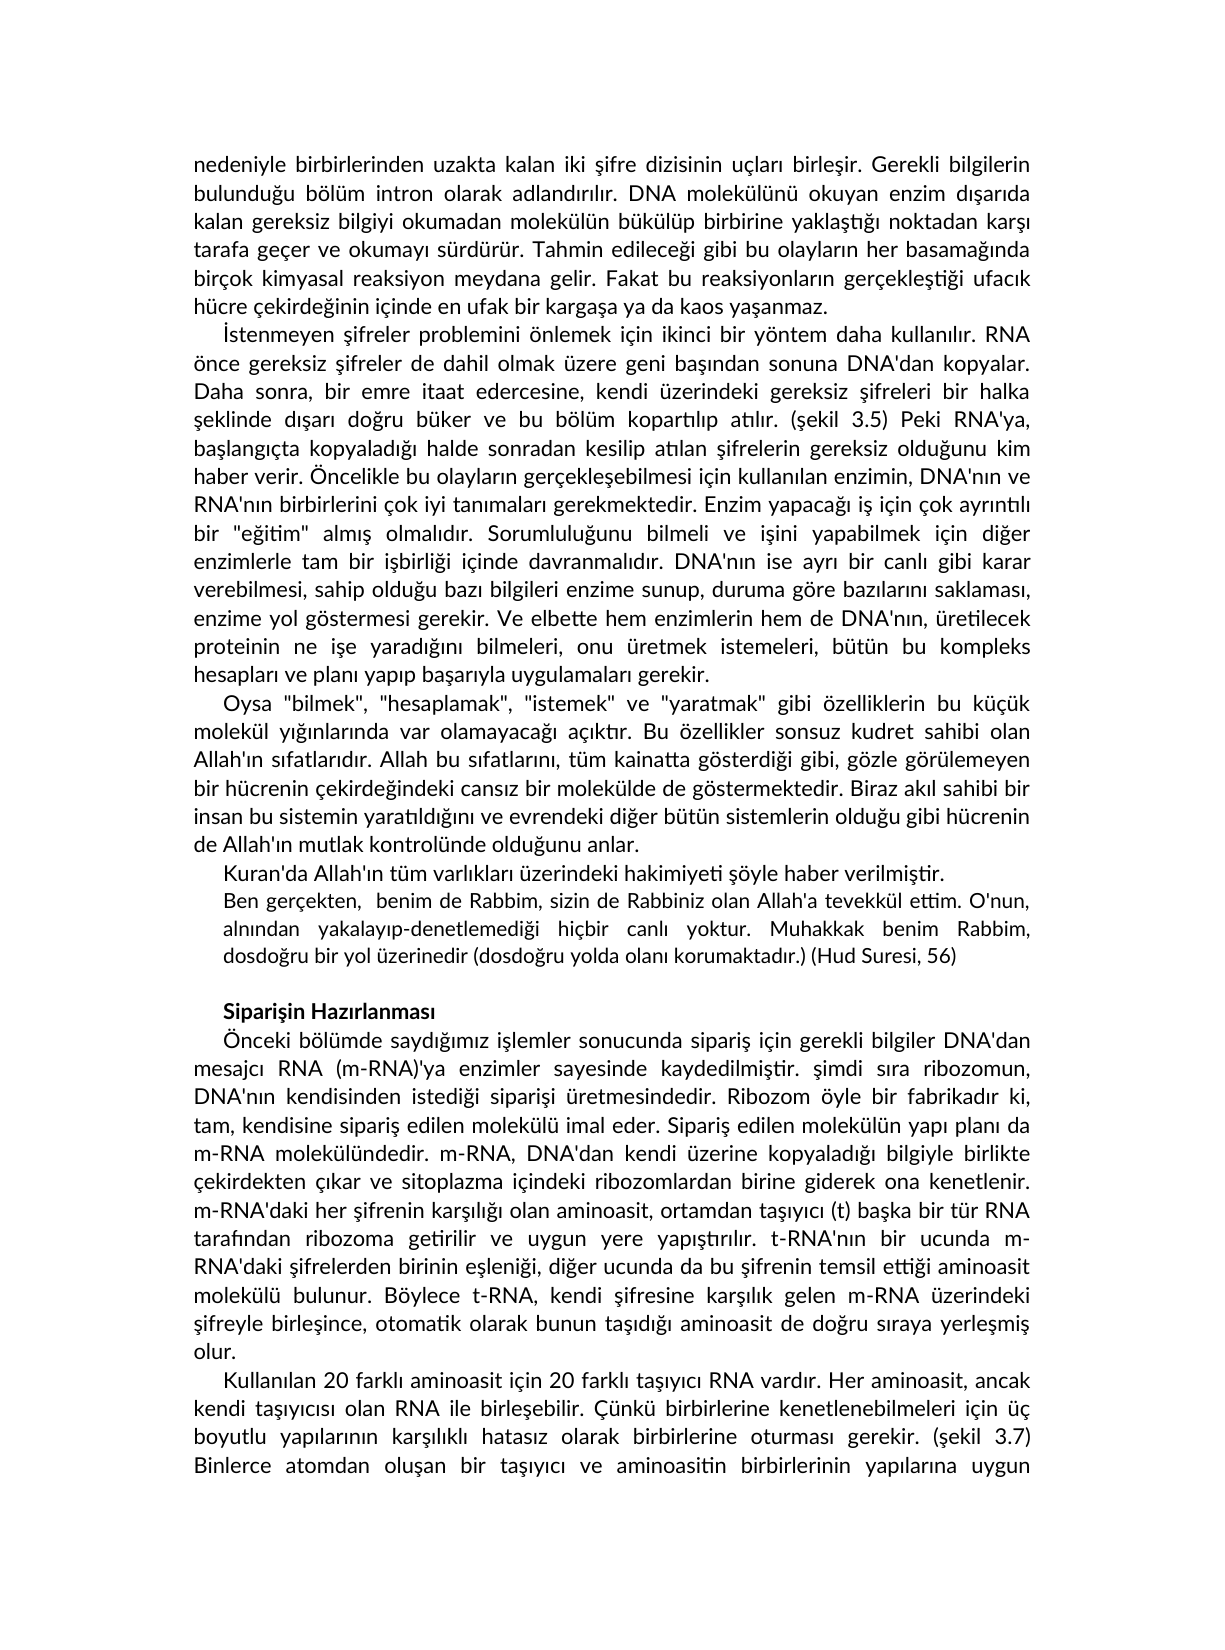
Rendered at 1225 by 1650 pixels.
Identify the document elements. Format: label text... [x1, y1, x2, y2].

text İstenmeyen şifreler problemini önlemek için ikinci bir yöntem daha kullanılır. RNA önce gereksiz şifreler de dahil olmak üzere geni başından sonuna DNA'dan kopyalar. Daha sonra, bir emre itaat edercesine, kendi üzerindeki gereksiz şifreleri bir halka şeklinde dışarı doğru büker ve bu bölüm kopartılıp atılır. (şekil 3.5) Peki RNA'ya, başlangıçta kopyaladığı halde sonradan kesilip atılan şifrelerin gereksiz olduğunu kim haber verir. Öncelikle bu olayların gerçekleşebilmesi için kullanılan enzimin, DNA'nın ve RNA'nın birbirlerini çok iyi tanımaları gerekmektedir. Enzim yapacağı iş için çok ayrıntılı bir "eğitim" almış olmalıdır. Sorumluluğunu bilmeli ve işini yapabilmek için diğer enzimlerle tam bir işbirliği içinde davranmalıdır. DNA'nın ise ayrı bir canlı gibi karar verebilmesi, sahip olduğu bazı bilgileri enzime sunup, duruma göre bazılarını saklaması, enzime yol göstermesi gerekir. Ve elbette hem enzimlerin hem de DNA'nın, üretilecek proteinin ne işe yaradığını bilmeleri, onu üretmek istemeleri, bütün bu kompleks hesapları ve planı yapıp başarıyla uygulamaları gerekir. [193, 320, 1032, 688]
text Oysa "bilmek", "hesaplamak", "istemek" ve "yaratmak" gibi özelliklerin bu küçük molekül yığınlarında var olamayacağı açıktır. Bu özellikler sonsuz kudret sahibi olan Allah'ın sıfatlarıdır. Allah bu sıfatlarını, tüm kainatta gösterdiği gibi, gözle görülemeyen bir hücrenin çekirdeğindeki cansız bir molekülde de göstermektedir. Biraz akıl sahibi bir insan bu sistemin yaratıldığını ve evrendeki diğer bütün sistemlerin olduğu gibi hücrenin de Allah'ın mutlak kontrolünde olduğunu anlar. [193, 688, 1032, 858]
text Ben gerçekten, benim de Rabbim, sizin de Rabbiniz olan Allah'a tevekkül ettim. O'nun, alnından yakalayıp-denetlemediği hiçbir canlı yoktur. Muhakkak benim Rabbim, dosdoğru bir yol üzerinedir (dosdoğru yolda olanı korumaktadır.) (Hud Suresi, 56) [223, 887, 1032, 969]
text Kuran'da Allah'ın tüm varlıkları üzerindeki hakimiyeti şöyle haber verilmiştir. [193, 858, 1032, 887]
text Kullanılan 20 farklı aminoasit için 20 farklı taşıyıcı RNA vardır. Her aminoasit, ancak kendi taşıyıcısı olan RNA ile birleşebilir. Çünkü birbirlerine kenetlenebilmeleri için üç boyutlu yapılarının karşılıklı hatasız olarak birbirlerine oturması gerekir. (şekil 3.7) Binlerce atomdan oluşan bir taşıyıcı ve aminoasitin birbirlerinin yapılarına uygun [193, 1365, 1032, 1479]
text Önceki bölümde saydığımız işlemler sonucunda sipariş için gerekli bilgiler DNA'dan mesajcı RNA (m-RNA)'ya enzimler sayesinde kaydedilmiştir. şimdi sıra ribozomun, DNA'nın kendisinden istediği siparişi üretmesindedir. Ribozom öyle bir fabrikadır ki, tam, kendisine sipariş edilen molekülü imal eder. Sipariş edilen molekülün yapı planı da m-RNA molekülündedir. m-RNA, DNA'dan kendi üzerine kopyaladığı bilgiyle birlikte çekirdekten çıkar ve sitoplazma içindeki ribozomlardan birine giderek ona kenetlenir. m-RNA'daki her şifrenin karşılığı olan aminoasit, ortamdan taşıyıcı (t) başka bir tür RNA tarafından ribozoma getirilir ve uygun yere yapıştırılır. t-RNA'nın bir ucunda m-RNA'daki şifrelerden birinin eşleniği, diğer ucunda da bu şifrenin temsil ettiği aminoasit molekülü bulunur. Böylece t-RNA, kendi şifresine karşılık gelen m-RNA üzerindeki şifreyle birleşince, otomatik olarak bunun taşıdığı aminoasit de doğru sıraya yerleşmiş olur. [193, 1025, 1032, 1365]
text nedeniyle birbirlerinden uzakta kalan iki şifre dizisinin uçları birleşir. Gerekli bilgilerin bulunduğu bölüm intron olarak adlandırılır. DNA molekülünü okuyan enzim dışarıda kalan gereksiz bilgiyi okumadan molekülün bükülüp birbirine yaklaştığı noktadan karşı tarafa geçer ve okumayı sürdürür. Tahmin edileceği gibi bu olayların her basamağında birçok kimyasal reaksiyon meydana gelir. Fakat bu reaksiyonların gerçekleştiği ufacık hücre çekirdeğinin içinde en ufak bir kargaşa ya da kaos yaşanmaz. [193, 150, 1032, 320]
text Siparişin Hazırlanması [193, 997, 1032, 1025]
